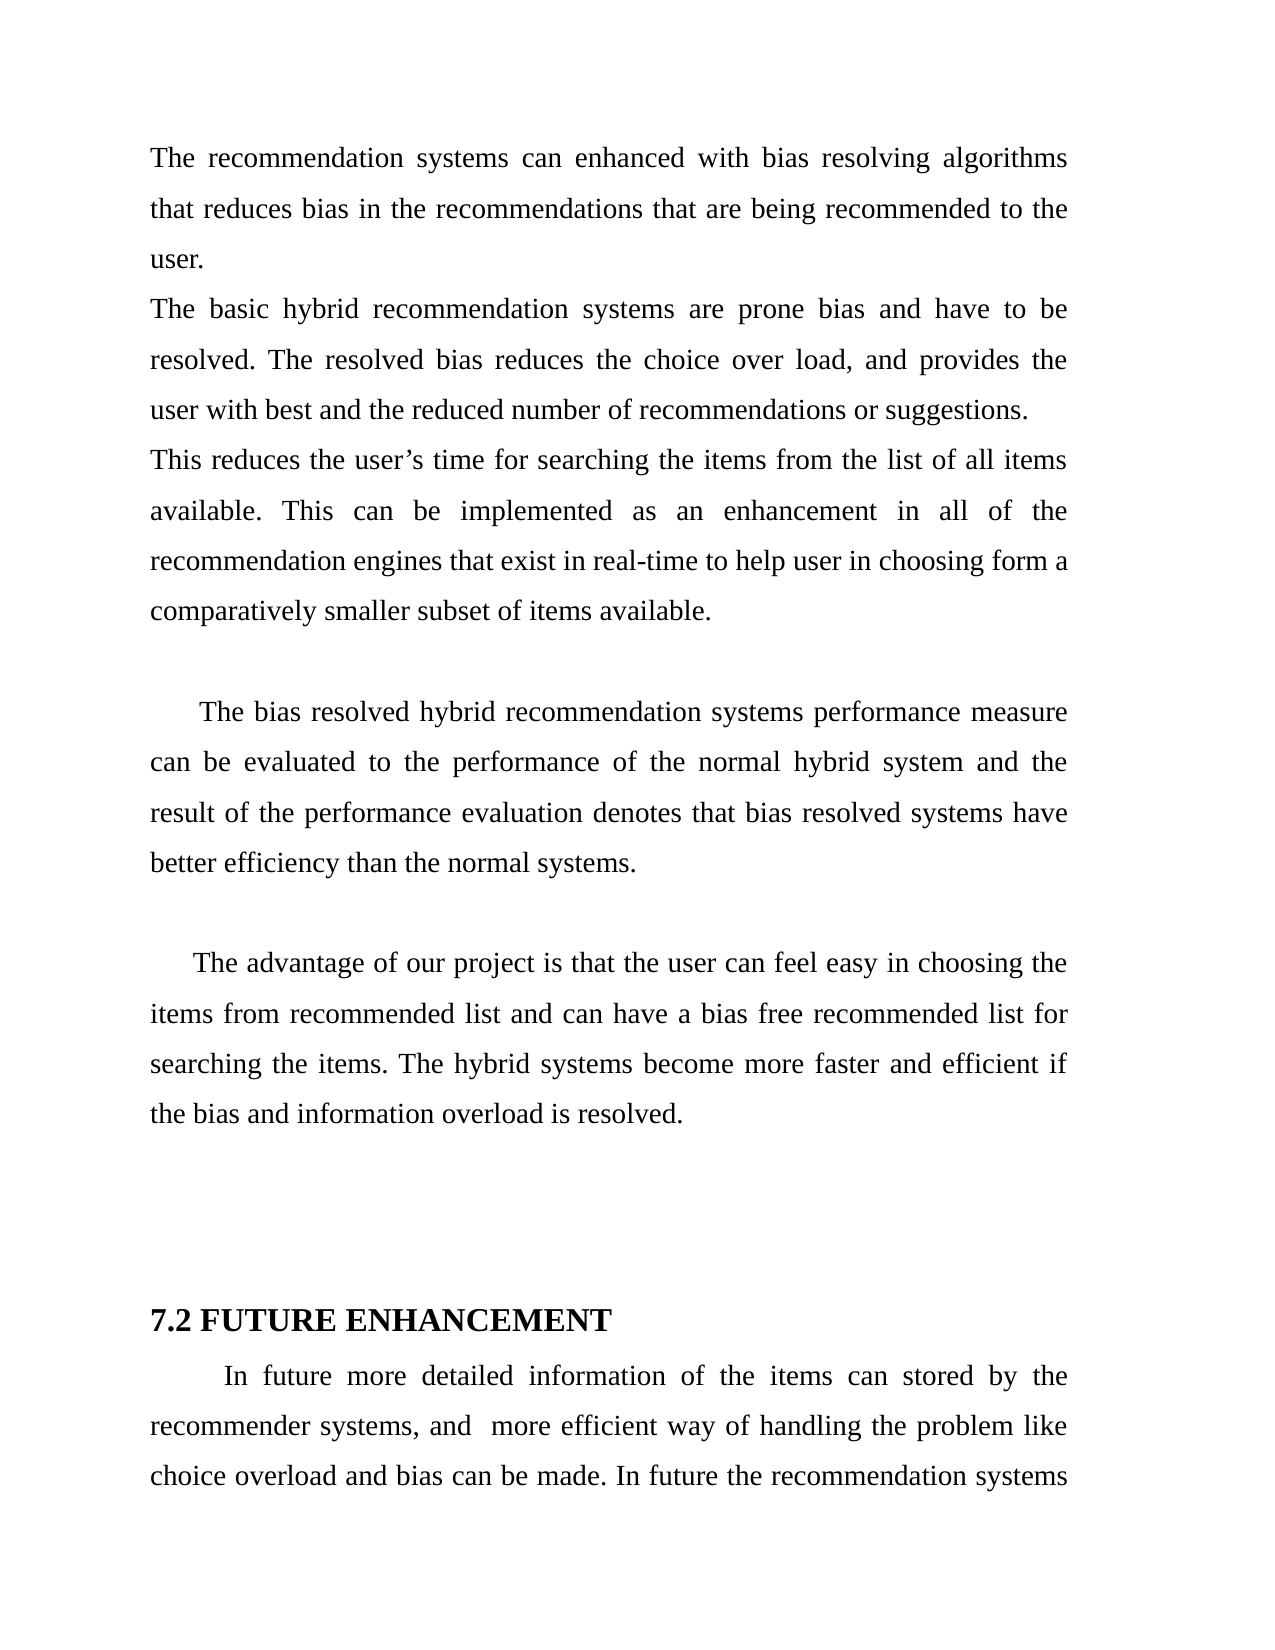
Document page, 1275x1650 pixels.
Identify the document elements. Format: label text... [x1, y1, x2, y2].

list The bias resolved hybrid recommendation systems performance measure can be evaluated to the performance of the normal hybrid system and the result of the performance evaluation denotes that bias resolved systems have better efficiency than the normal systems. [150, 694, 1069, 878]
list The recommendation systems can enhanced with bias resolving algorithms that reduces bias in the recommendations that are being recommended to the user. [150, 141, 1069, 275]
list This reduces the user’s time for searching the items from the list of all items available. This can be implemented as an enhancement in all of the recommendation engines that exist in real-time to help user in choosing form a comparatively smaller subset of items available. [150, 442, 1069, 627]
list The advantage of our project is that the user can feel easy in choosing the items from recommended list and can have a bias free recommended list for searching the items. The hybrid systems become more faster and efficient if the bias and information overload is resolved. [150, 946, 1069, 1130]
list The basic hybrid recommendation systems are prone bias and have to be resolved. The resolved bias reduces the choice over load, and provides the user with best and the reduced number of recommendations or suggestions. [150, 292, 1069, 426]
list In future more detailed information of the items can stored by the recommender systems, and more efficient way of handling the problem like choice overload and bias can be made. In future the recommendation systems [150, 1358, 1069, 1492]
list 7.2 FUTURE ENHANCEMENT [150, 1300, 1069, 1338]
